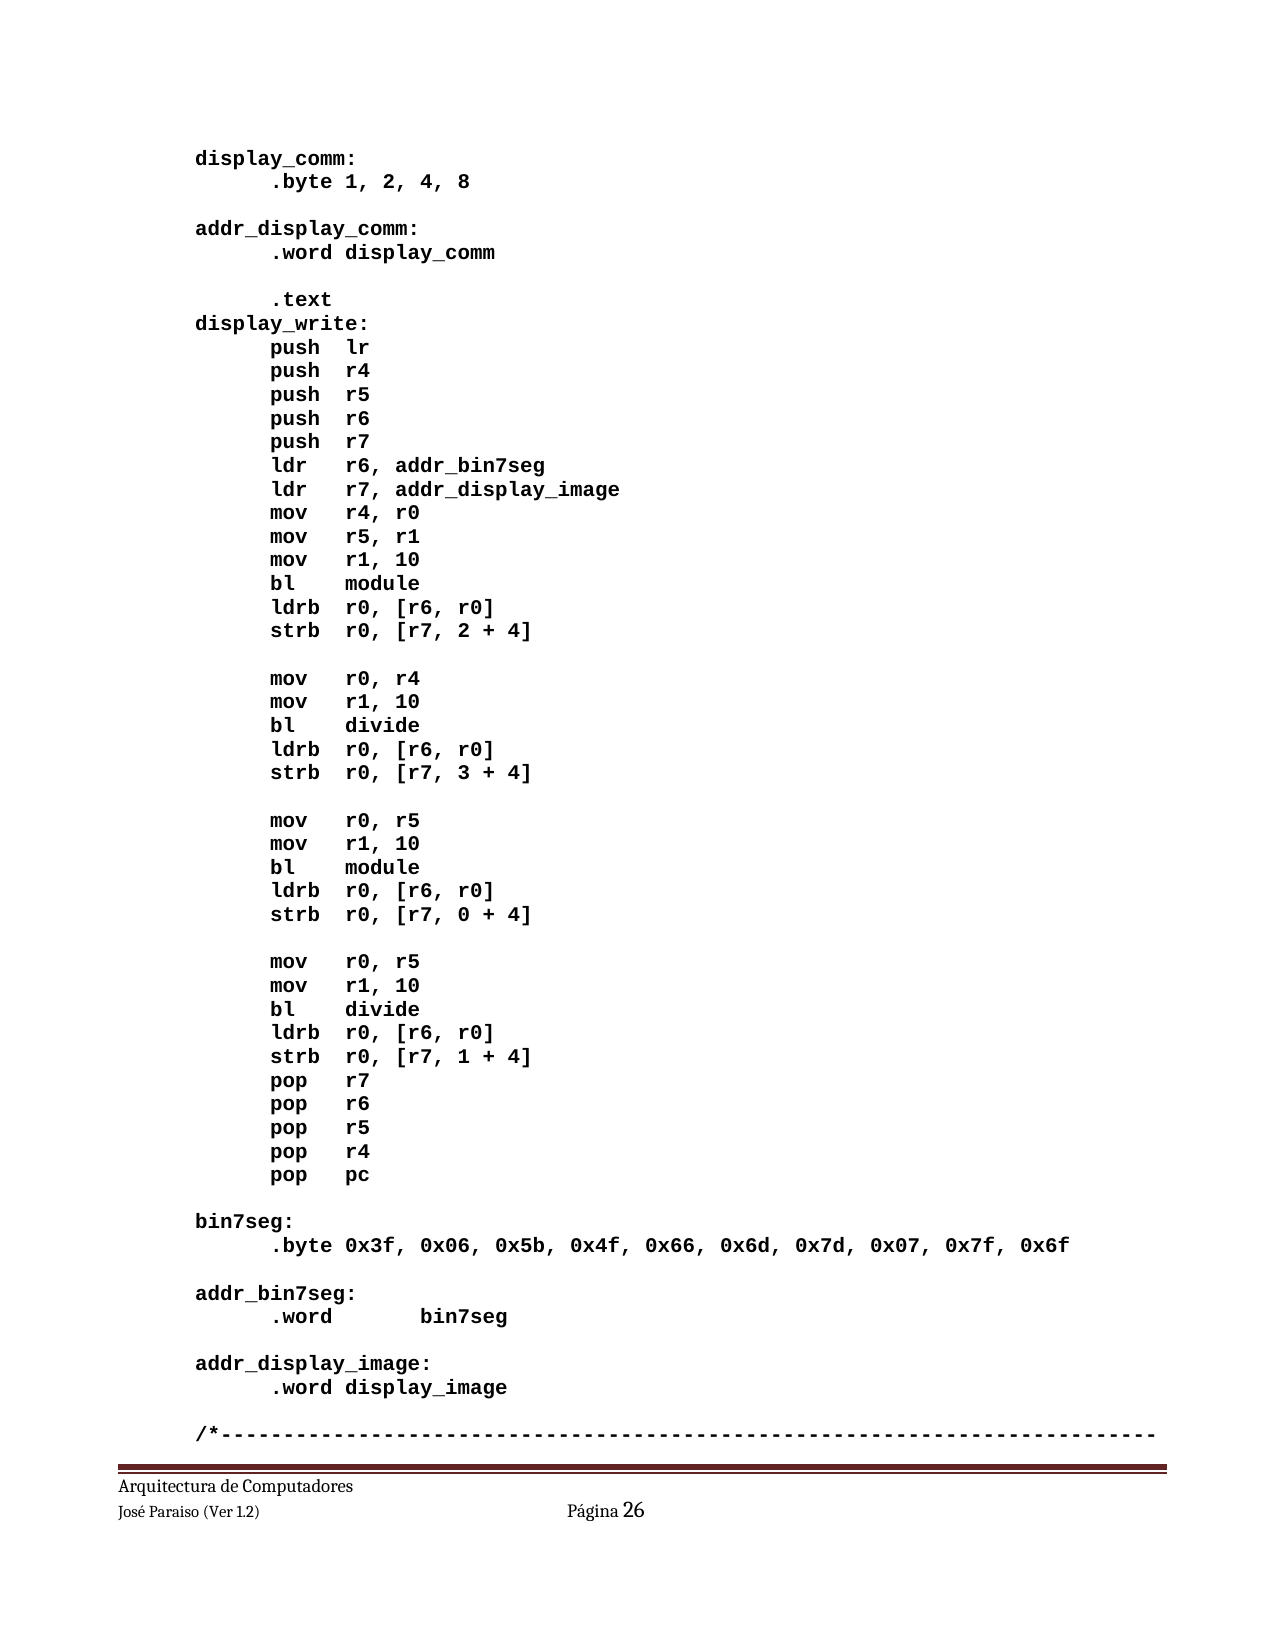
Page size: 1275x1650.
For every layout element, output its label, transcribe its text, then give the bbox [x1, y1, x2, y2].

table_header display_comm: .byte 1, 2, 4, 8 addr_display_comm: .word display_comm .text display_write: push lr push r4 push r5 push r6 push r7 ldr r6, addr_bin7seg ldr r7, addr_display_image mov r4, r0 mov r5, r1 mov r1, 10 bl module ldrb r0, [r6, r0] strb r0, [r7, 2 + 4] mov r0, r4 mov r1, 10 bl divide ldrb r0, [r6, r0] strb r0, [r7, 3 + 4] mov r0, r5 mov r1, 10 bl module ldrb r0, [r6, r0] strb r0, [r7, 0 + 4] mov r0, r5 mov r1, 10 bl divide ldrb r0, [r6, r0] strb r0, [r7, 1 + 4] pop r7 pop r6 pop r5 pop r4 pop pc bin7seg: .byte 0x3f, 0x06, 0x5b, 0x4f, 0x66, 0x6d, 0x7d, 0x07, 0x7f, 0x6f addr_bin7seg: .word bin7seg addr_display_image: .word display_image /*--------------------------------------------------------------------------- [189, 118, 1167, 1454]
table_header [118, 118, 189, 1454]
